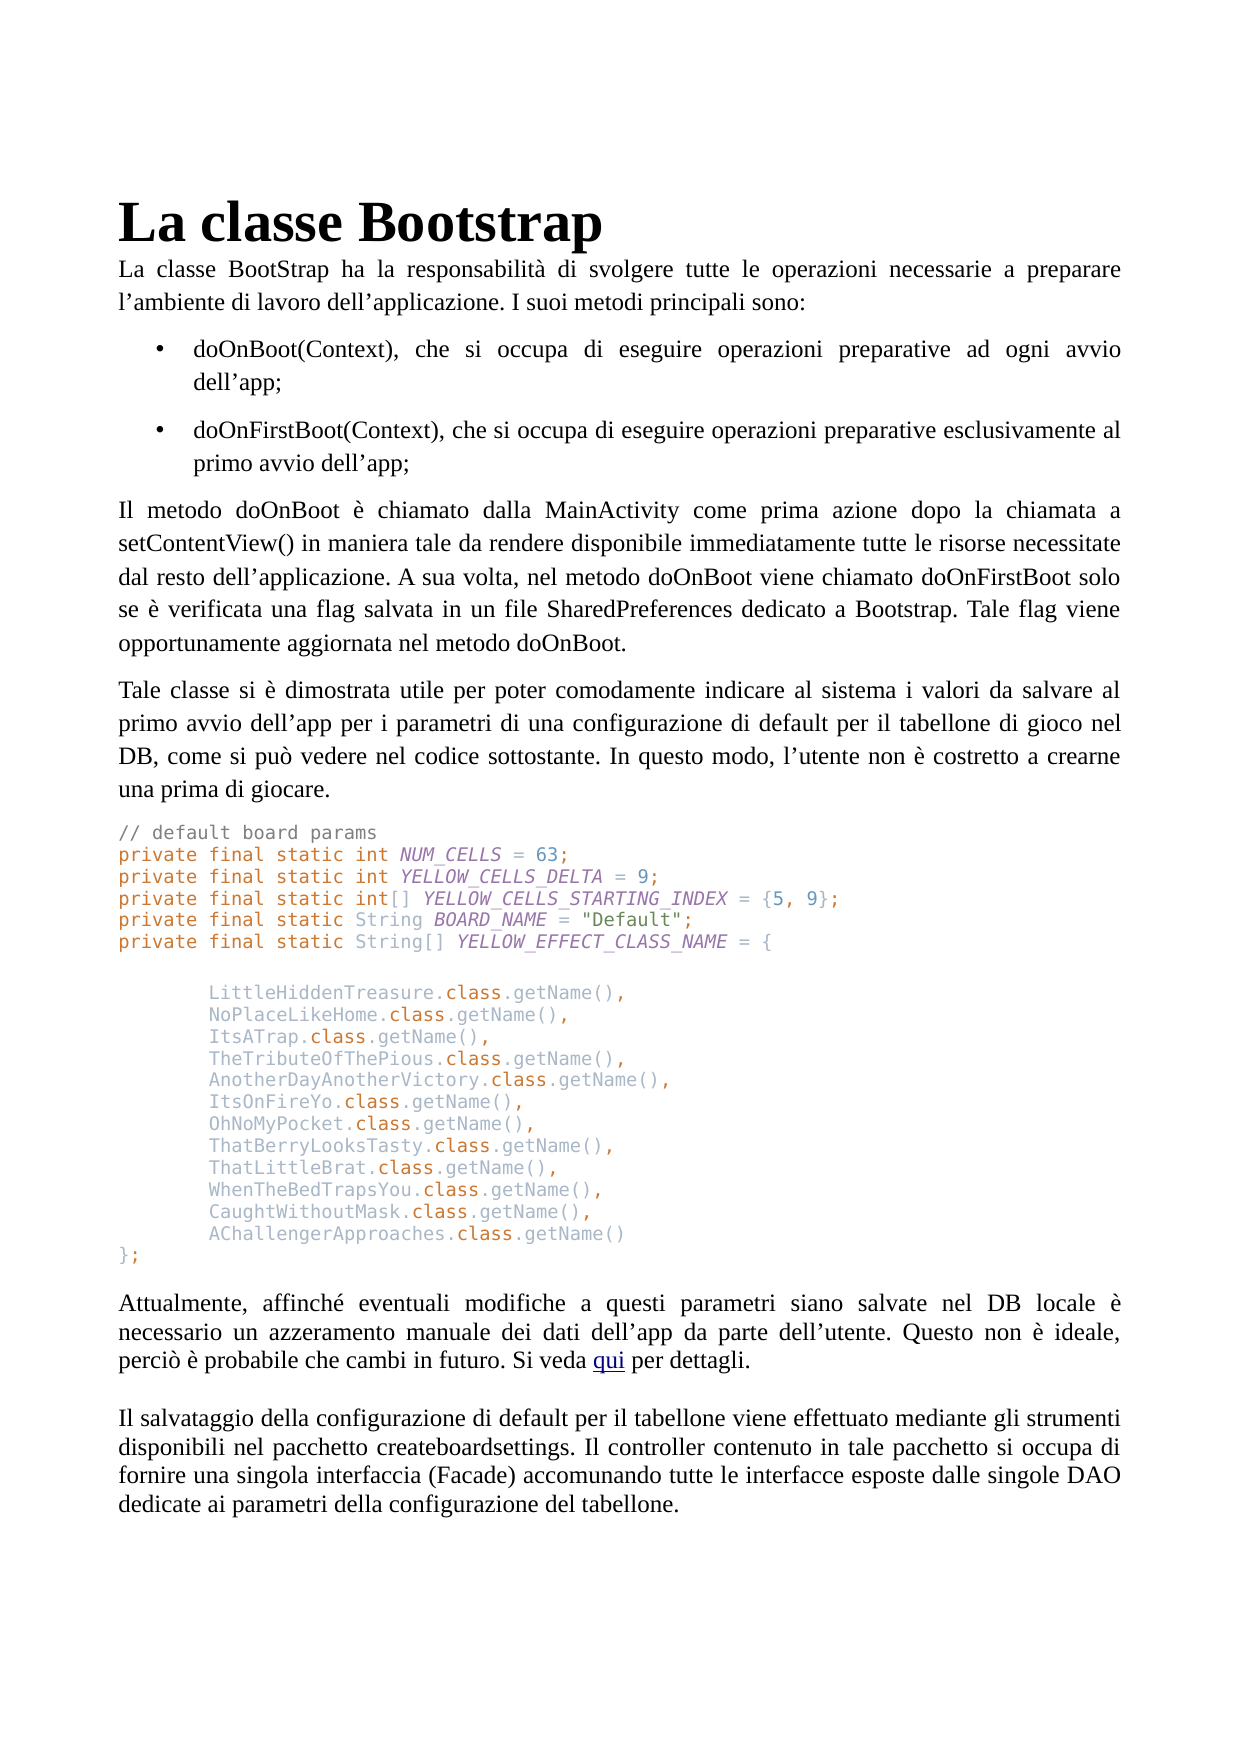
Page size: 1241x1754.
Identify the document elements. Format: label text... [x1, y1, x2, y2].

subtitle La classe Bootstrap [118, 187, 1122, 254]
text Tale classe si è dimostrata utile per poter comodamente indicare al sistema i valori da salvare al primo avvio dell’app per i parametri di una configurazione di default per il tabellone di gioco nel DB, come si può vedere nel codice sottostante. In questo modo, l’utente non è costretto a crearne una prima di giocare. [118, 675, 1122, 803]
list doOnBoot(Context), che si occupa di eseguire operazioni preparative ad ogni avvio dell’app; [156, 334, 1122, 396]
text // default board params private final static int NUM_CELLS = 63; private final static int YELLOW_CELLS_DELTA = 9; private final static int[] YELLOW_CELLS_STARTING_INDEX = {5, 9}; private final static String BOARD_NAME = "Default"; private final static String[] YELLOW_EFFECT_CLASS_NAME = { LittleHiddenTreasure.class.getName(), NoPlaceLikeHome.class.getName(), ItsATrap.class.getName(), TheTributeOfThePious.class.getName(), AnotherDayAnotherVictory.class.getName(), ItsOnFireYo.class.getName(), OhNoMyPocket.class.getName(), ThatBerryLooksTasty.class.getName(), ThatLittleBrat.class.getName(), WhenTheBedTrapsYou.class.getName(), CaughtWithoutMask.class.getName(), AChallengerApproaches.class.getName() }; [118, 822, 1122, 1266]
text Attualmente, affinché eventuali modifiche a questi parametri siano salvate nel DB locale è necessario un azzeramento manuale dei dati dell’app da parte dell’utente. Questo non è ideale, perciò è probabile che cambi in futuro. Si veda qui per dettagli. [118, 1288, 1122, 1374]
text Il salvataggio della configurazione di default per il tabellone viene effettuato mediante gli strumenti disponibili nel pacchetto createboardsettings. Il controller contenuto in tale pacchetto si occupa di fornire una singola interfaccia (Facade) accomunando tutte le interfacce esposte dalle singole DAO dedicate ai parametri della configurazione del tabellone. [118, 1403, 1122, 1518]
list doOnFirstBoot(Context), che si occupa di eseguire operazioni preparative esclusivamente al primo avvio dell’app; [156, 415, 1122, 477]
text Il metodo doOnBoot è chiamato dalla MainActivity come prima azione dopo la chiamata a setContentView() in maniera tale da rendere disponibile immediatamente tutte le risorse necessitate dal resto dell’applicazione. A sua volta, nel metodo doOnBoot viene chiamato doOnFirstBoot solo se è verificata una flag salvata in un file SharedPreferences dedicato a Bootstrap. Tale flag viene opportunamente aggiornata nel metodo doOnBoot. [118, 496, 1122, 656]
text La classe BootStrap ha la responsabilità di svolgere tutte le operazioni necessarie a preparare l’ambiente di lavoro dell’applicazione. I suoi metodi principali sono: [118, 254, 1122, 315]
